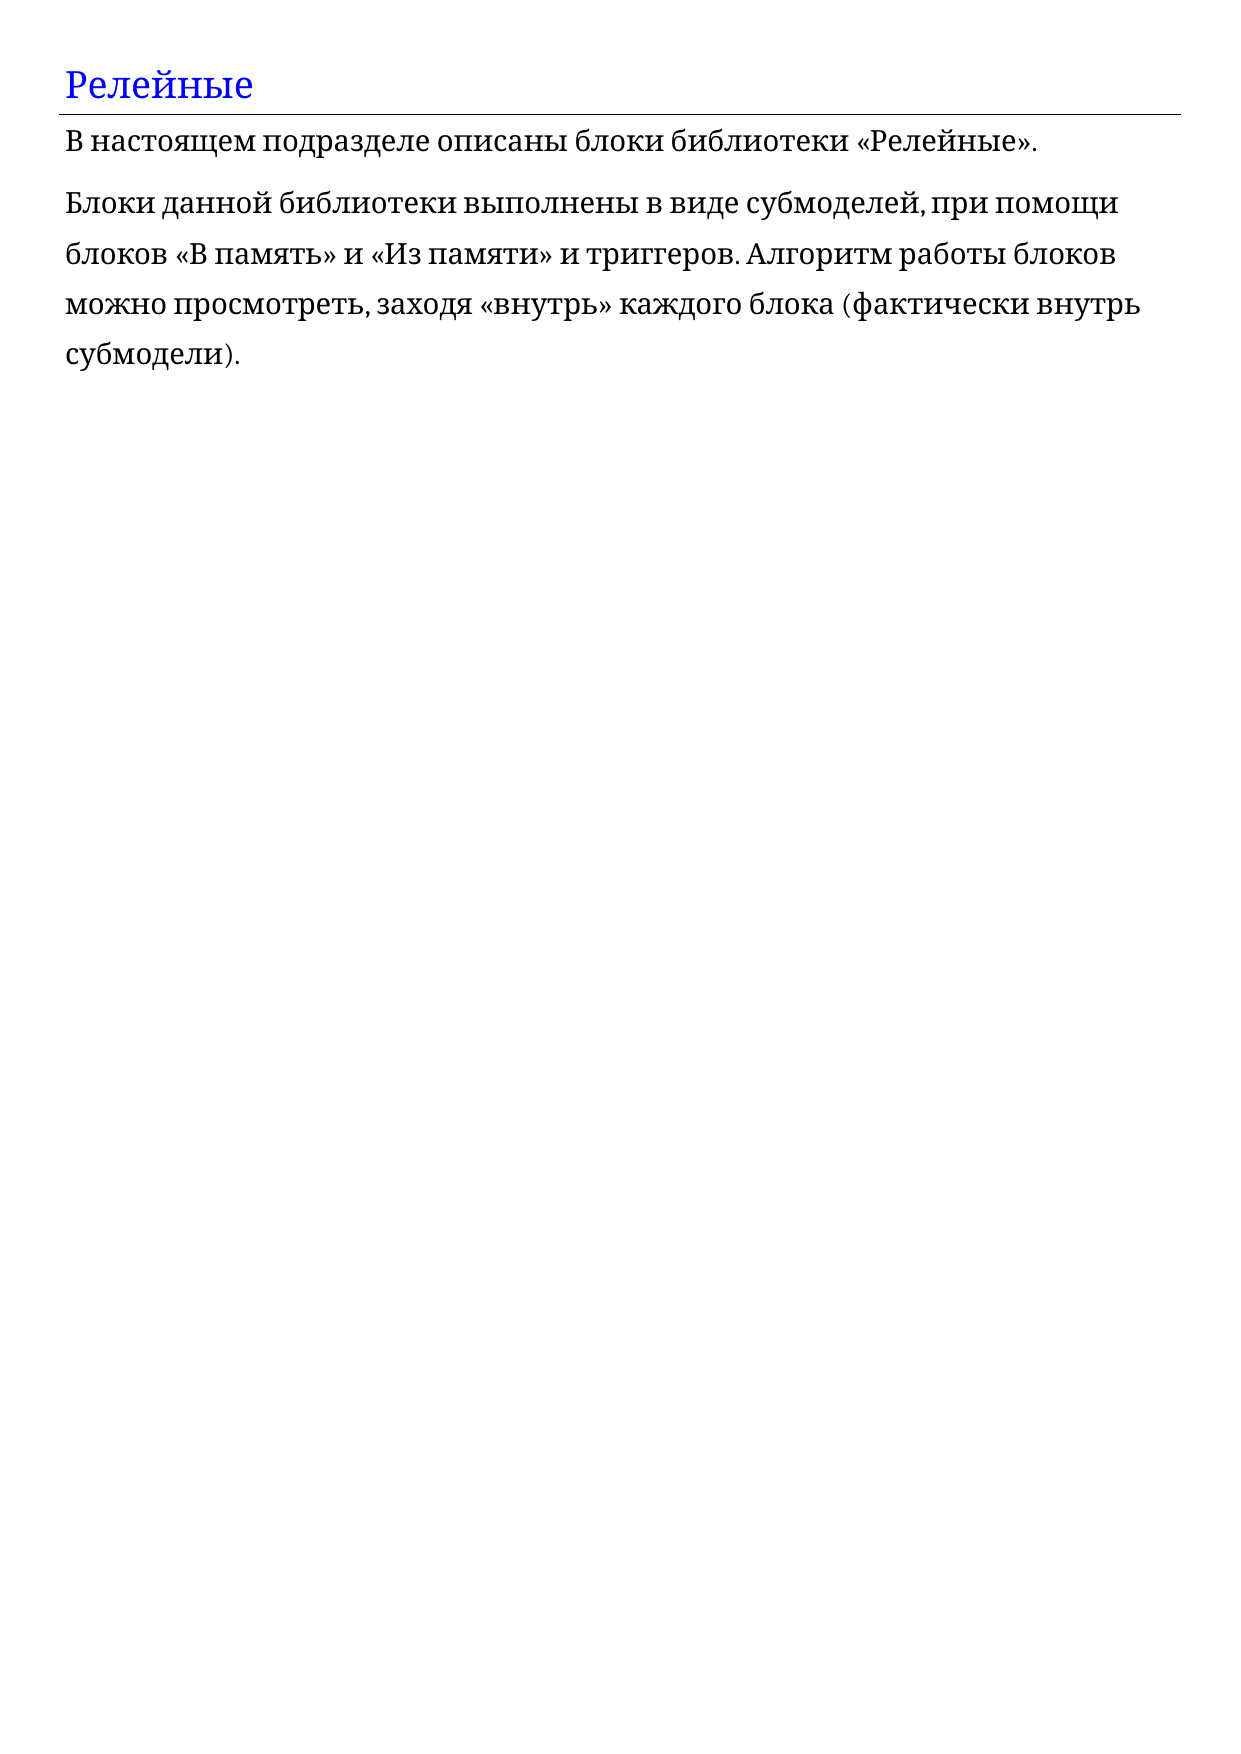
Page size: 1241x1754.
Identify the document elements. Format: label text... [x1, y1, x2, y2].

table_cell В настоящем подразделе описаны блоки библиотеки «Релейные». Блоки данной библиотеки выполнены в виде субмоделей, при помощи блоков «В память» и «Из памяти» и триггеров. Алгоритм работы блоков можно просмотреть, заходя «внутрь» каждого блока (фактически внутрь субмодели). [59, 115, 1181, 384]
table_header Релейные [59, 59, 1181, 114]
